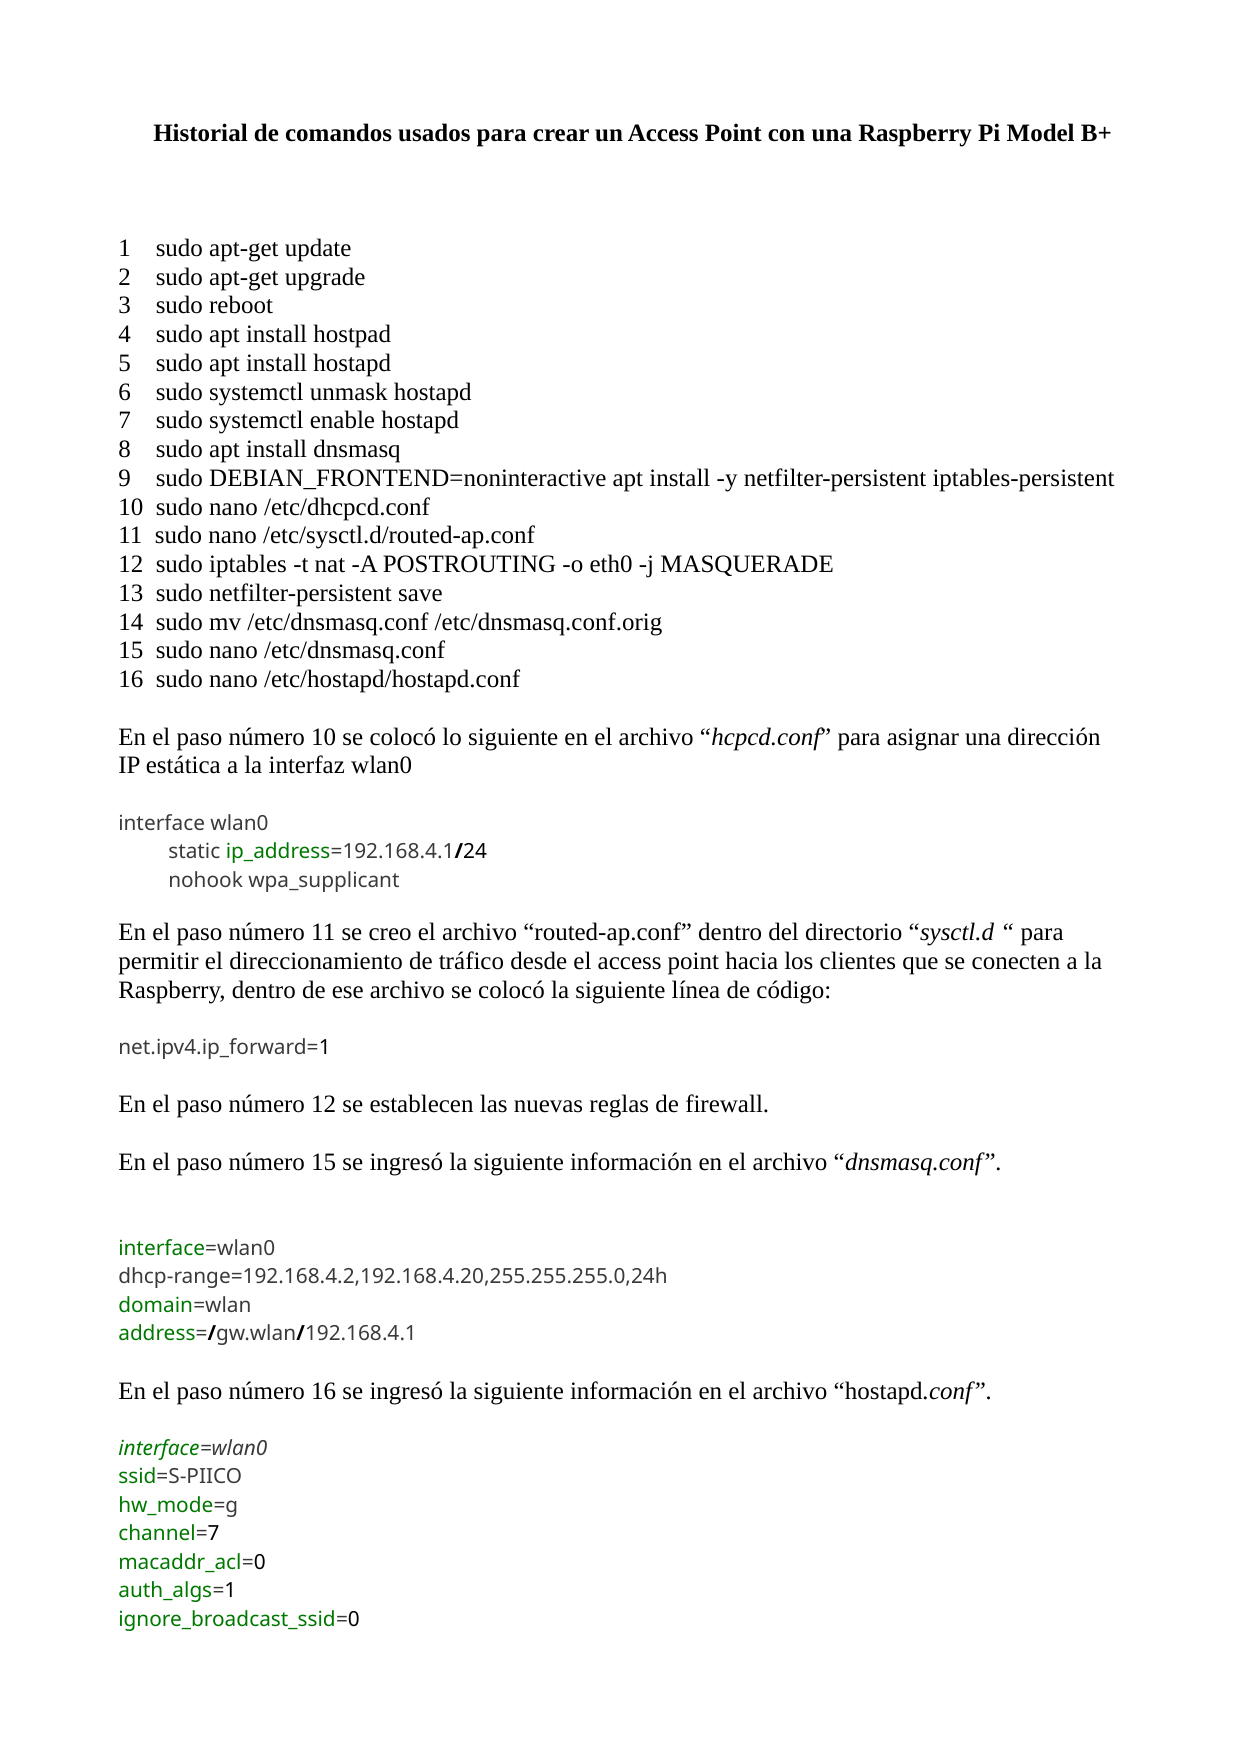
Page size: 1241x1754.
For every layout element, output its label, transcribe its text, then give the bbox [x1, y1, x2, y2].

text interface=wlan0 [118, 1233, 1122, 1262]
text 8 sudo apt install dnsmasq [118, 434, 1122, 463]
text 4 sudo apt install hostpad [118, 319, 1122, 348]
text auth_algs=1 [118, 1575, 1122, 1604]
text hw_mode=g [118, 1490, 1122, 1518]
text 16 sudo nano /etc/hostapd/hostapd.conf [118, 664, 1122, 693]
text address=/gw.wlan/192.168.4.1 [118, 1318, 1122, 1347]
text static ip_address=192.168.4.1/24 [118, 837, 1122, 865]
text En el paso número 11 se creo el archivo “routed-ap.conf” dentro del directorio “sysctl.d “ para permitir el direccionamiento de tráfico desde el access point hacia los clientes que se conecten a la Raspberry, dentro de ese archivo se colocó la siguiente línea de código: [118, 917, 1122, 1003]
text ssid=S-PIICO [118, 1462, 1122, 1490]
text 3 sudo reboot [118, 291, 1122, 319]
text 2 sudo apt-get upgrade [118, 262, 1122, 291]
text 14 sudo mv /etc/dnsmasq.conf /etc/dnsmasq.conf.orig [118, 607, 1122, 636]
text En el paso número 15 se ingresó la siguiente información en el archivo “dnsmasq.conf”. [118, 1147, 1122, 1176]
text 15 sudo nano /etc/dnsmasq.conf [118, 636, 1122, 664]
text En el paso número 12 se establecen las nuevas reglas de firewall. [118, 1089, 1122, 1118]
text 13 sudo netfilter-persistent save [118, 578, 1122, 607]
text En el paso número 16 se ingresó la siguiente información en el archivo “hostapd.conf”. [118, 1376, 1122, 1404]
text 7 sudo systemctl enable hostapd [118, 406, 1122, 434]
text macaddr_acl=0 [118, 1547, 1122, 1575]
text 1 sudo apt-get update [118, 233, 1122, 262]
text 11 sudo nano /etc/sysctl.d/routed-ap.conf [118, 521, 1122, 549]
text channel=7 [118, 1518, 1122, 1547]
text net.ipv4.ip_forward=1 [118, 1032, 1122, 1061]
text 6 sudo systemctl unmask hostapd [118, 377, 1122, 406]
text Historial de comandos usados para crear un Access Point con una Raspberry Pi Model B+ [118, 118, 1122, 147]
text ignore_broadcast_ssid=0 [118, 1604, 1122, 1632]
text interface=wlan0 [118, 1433, 1122, 1462]
text 12 sudo iptables -t nat -A POSTROUTING -o eth0 -j MASQUERADE [118, 549, 1122, 578]
text 10 sudo nano /etc/dhcpcd.conf [118, 492, 1122, 521]
text domain=wlan [118, 1290, 1122, 1318]
text 9 sudo DEBIAN_FRONTEND=noninteractive apt install -y netfilter-persistent iptables-persistent [118, 463, 1122, 492]
text 5 sudo apt install hostapd [118, 348, 1122, 377]
text interface wlan0 [118, 808, 1122, 837]
text dhcp-range=192.168.4.2,192.168.4.20,255.255.255.0,24h [118, 1262, 1122, 1290]
text nohook wpa_supplicant [118, 865, 1122, 894]
text En el paso número 10 se colocó lo siguiente en el archivo “hcpcd.conf” para asignar una dirección IP estática a la interfaz wlan0 [118, 722, 1122, 779]
